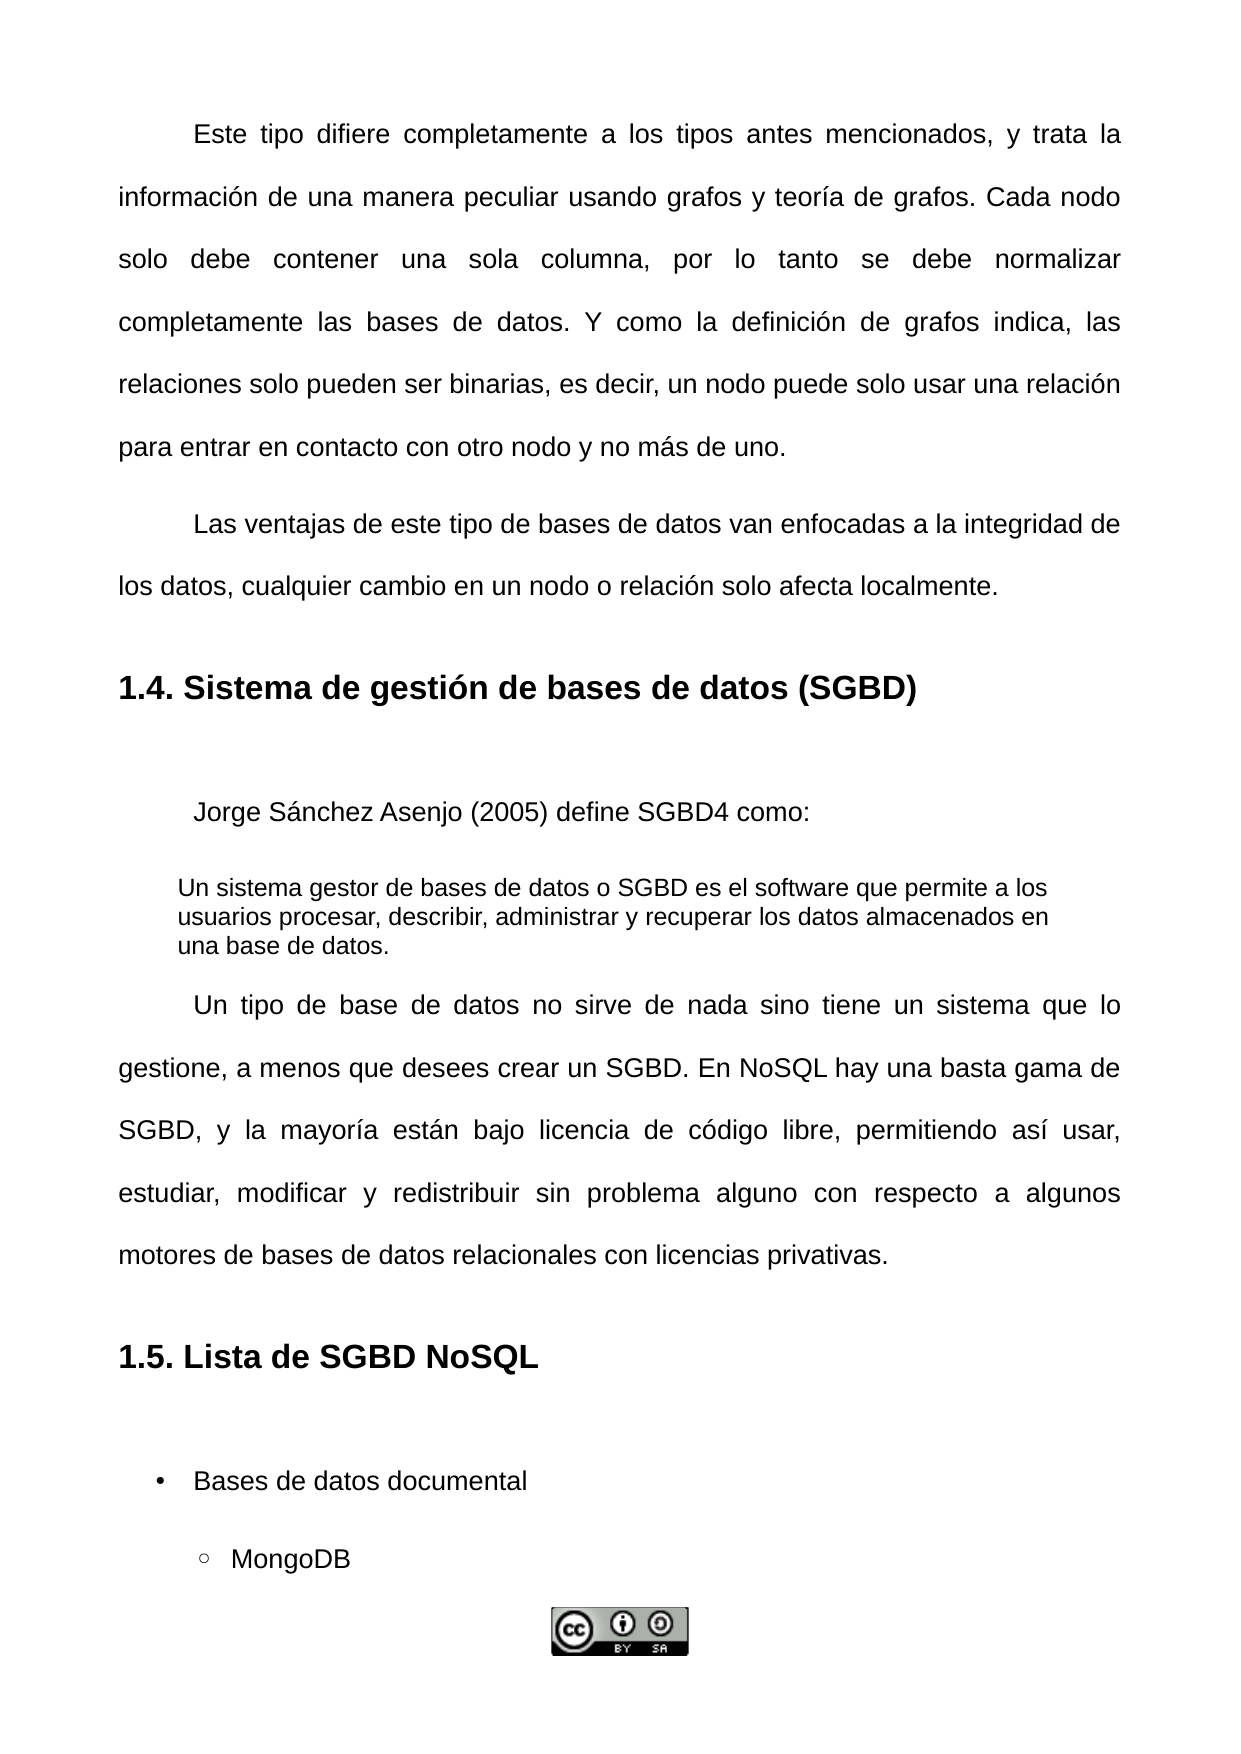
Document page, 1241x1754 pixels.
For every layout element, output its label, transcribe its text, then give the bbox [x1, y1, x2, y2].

text Este tipo difiere completamente a los tipos antes mencionados, y trata la información de una manera peculiar usando grafos y teoría de grafos. Cada nodo solo debe contener una sola columna, por lo tanto se debe normalizar completamente las bases de datos. Y como la definición de grafos indica, las relaciones solo pueden ser binarias, es decir, un nodo puede solo usar una relación para entrar en contacto con otro nodo y no más de uno. [118, 118, 1122, 462]
text Jorge Sánchez Asenjo (2005) define SGBD4 como: [118, 796, 1122, 828]
text Las ventajas de este tipo de bases de datos van enfocadas a la integridad de los datos, cualquier cambio en un nodo o relación solo afecta localmente. [118, 508, 1122, 601]
text Un sistema gestor de bases de datos o SGBD es el software que permite a los usuarios procesar, describir, administrar y recuperar los datos almacenados en una base de datos. [177, 873, 1063, 960]
subtitle 1.4. Sistema de gestión de bases de datos (SGBD) [118, 668, 1122, 707]
subtitle 1.5. Lista de SGBD NoSQL [118, 1337, 1122, 1376]
list Bases de datos documental [156, 1465, 1122, 1497]
picture [551, 1607, 689, 1656]
list MongoDB [193, 1543, 1122, 1574]
text Un tipo de base de datos no sirve de nada sino tiene un sistema que lo gestione, a menos que desees crear un SGBD. En NoSQL hay una basta gama de SGBD, y la mayoría están bajo licencia de código libre, permitiendo así usar, estudiar, modificar y redistribuir sin problema alguno con respecto a algunos motores de bases de datos relacionales con licencias privativas. [118, 989, 1122, 1270]
